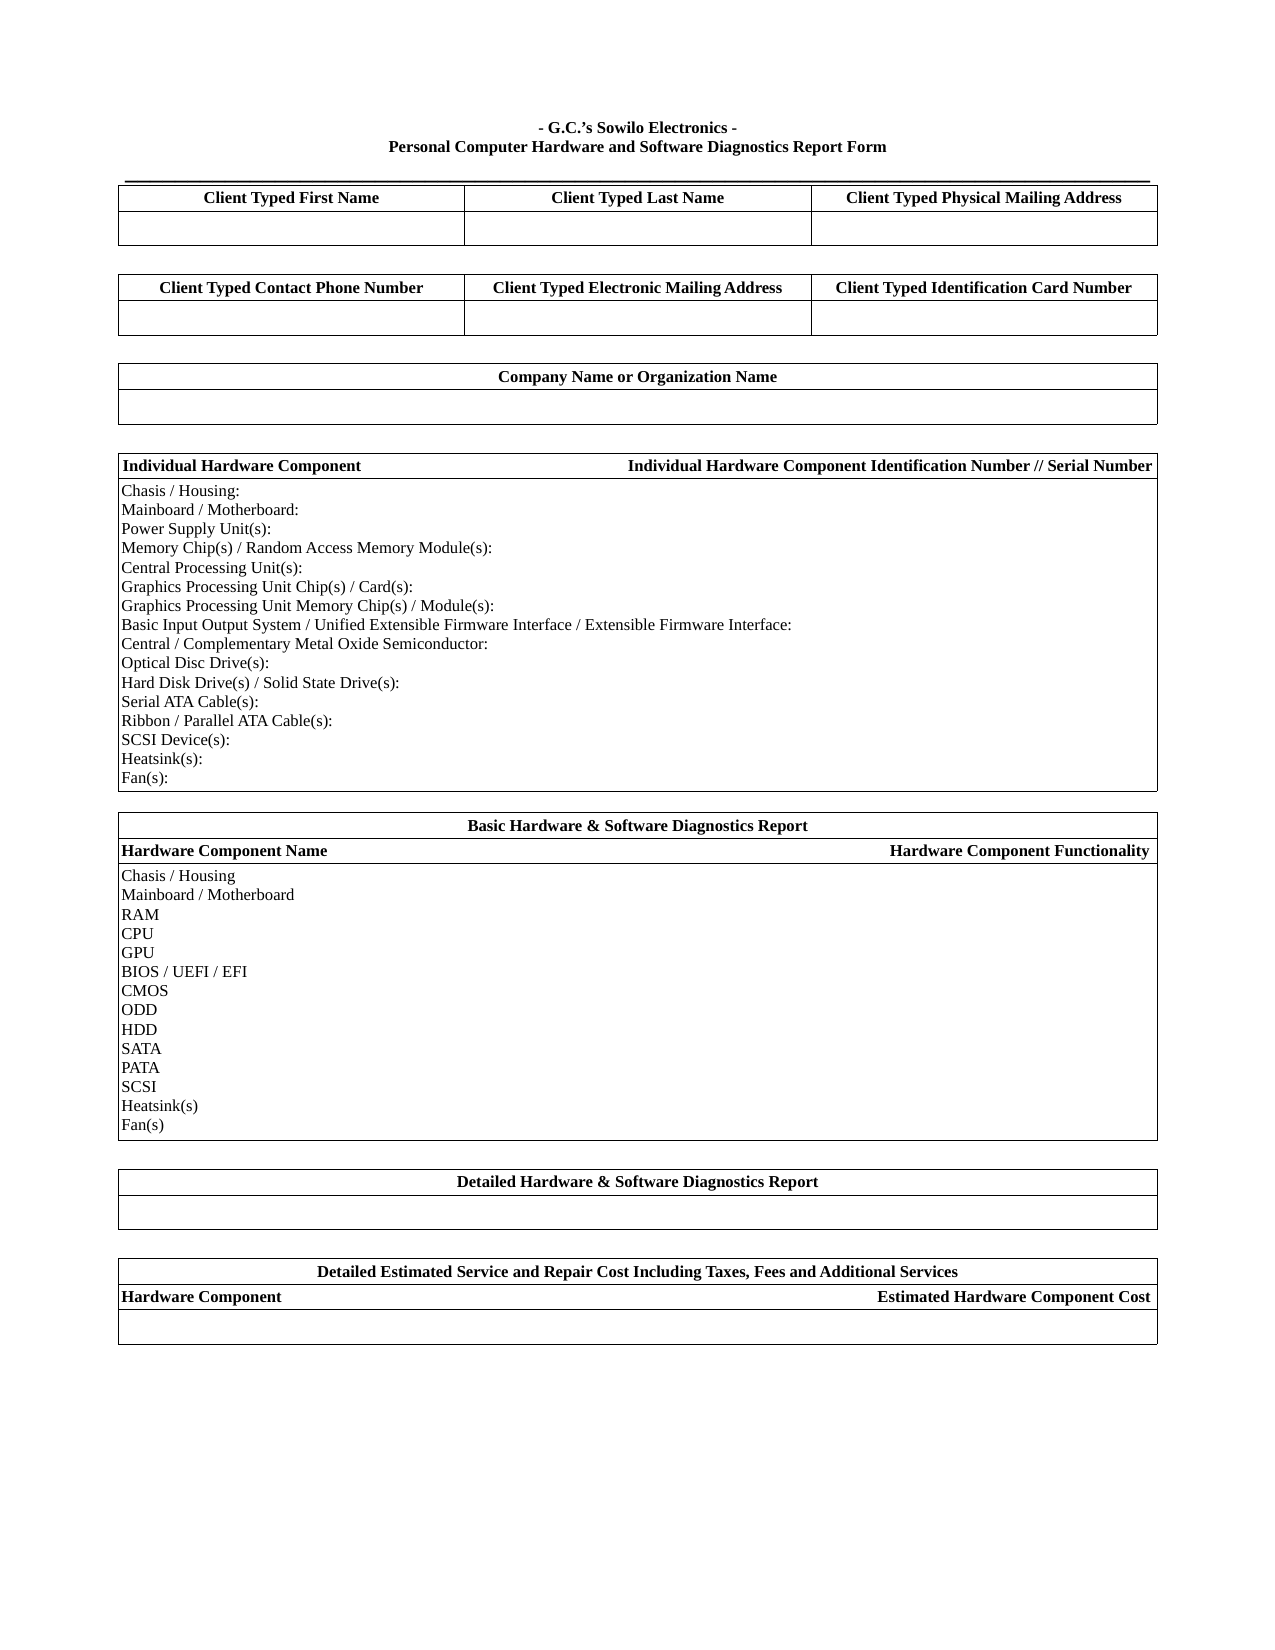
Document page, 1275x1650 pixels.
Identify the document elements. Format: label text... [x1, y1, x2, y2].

table_cell [119, 212, 464, 245]
table_header Individual Hardware Component Individual Hardware Component Identification Number // Serial Number [119, 454, 1157, 478]
table_header Client Typed Contact Phone Number [119, 275, 464, 299]
table_header Client Typed Physical Mailing Address [812, 186, 1157, 211]
table_header Client Typed Last Name [465, 186, 811, 211]
table_cell [812, 212, 1157, 245]
table_cell Chasis / Housing: Mainboard / Motherboard: Power Supply Unit(s): Memory Chip(s) / Random Access Memory Module(s): Central Processing Unit(s): Graphics Processing Unit Chip(s) / Card(s): Graphics Processing Unit Memory Chip(s) / Module(s): Basic Input Output System / Unified Extensible Firmware Interface / Extensible Firmware Interface: Central / Complementary Metal Oxide Semiconductor: Optical Disc Drive(s): Hard Disk Drive(s) / Solid State Drive(s): Serial ATA Cable(s): Ribbon / Parallel ATA Cable(s): SCSI Device(s): Heatsink(s): Fan(s): [119, 479, 1157, 791]
table_cell [465, 212, 811, 245]
table_cell [119, 301, 464, 334]
table_cell [812, 301, 1157, 334]
table_cell [119, 1196, 1157, 1229]
text - G.C.’s Sowilo Electronics - [118, 118, 1157, 137]
table_cell [465, 301, 811, 334]
table_header Basic Hardware & Software Diagnostics Report [119, 813, 1157, 837]
table_header Company Name or Organization Name [119, 364, 1157, 389]
table_header Client Typed First Name [119, 186, 464, 211]
table_cell Chasis / Housing Mainboard / Motherboard RAM CPU GPU BIOS / UEFI / EFI CMOS ODD HDD SATA PATA SCSI Heatsink(s) Fan(s) [119, 864, 1157, 1140]
text __________________________________________________________________________________ [118, 156, 1157, 185]
table_cell [119, 390, 1157, 423]
table_header Client Typed Identification Card Number [812, 275, 1157, 299]
table_cell Hardware Component Name Hardware Component Functionality [119, 839, 1157, 863]
text Personal Computer Hardware and Software Diagnostics Report Form [118, 137, 1157, 156]
table_header Client Typed Electronic Mailing Address [465, 275, 811, 299]
table_cell [119, 1310, 1157, 1344]
table_header Detailed Estimated Service and Repair Cost Including Taxes, Fees and Additional Services [119, 1259, 1157, 1283]
table_header Detailed Hardware & Software Diagnostics Report [119, 1170, 1157, 1194]
table_cell Hardware Component Estimated Hardware Component Cost [119, 1285, 1157, 1309]
